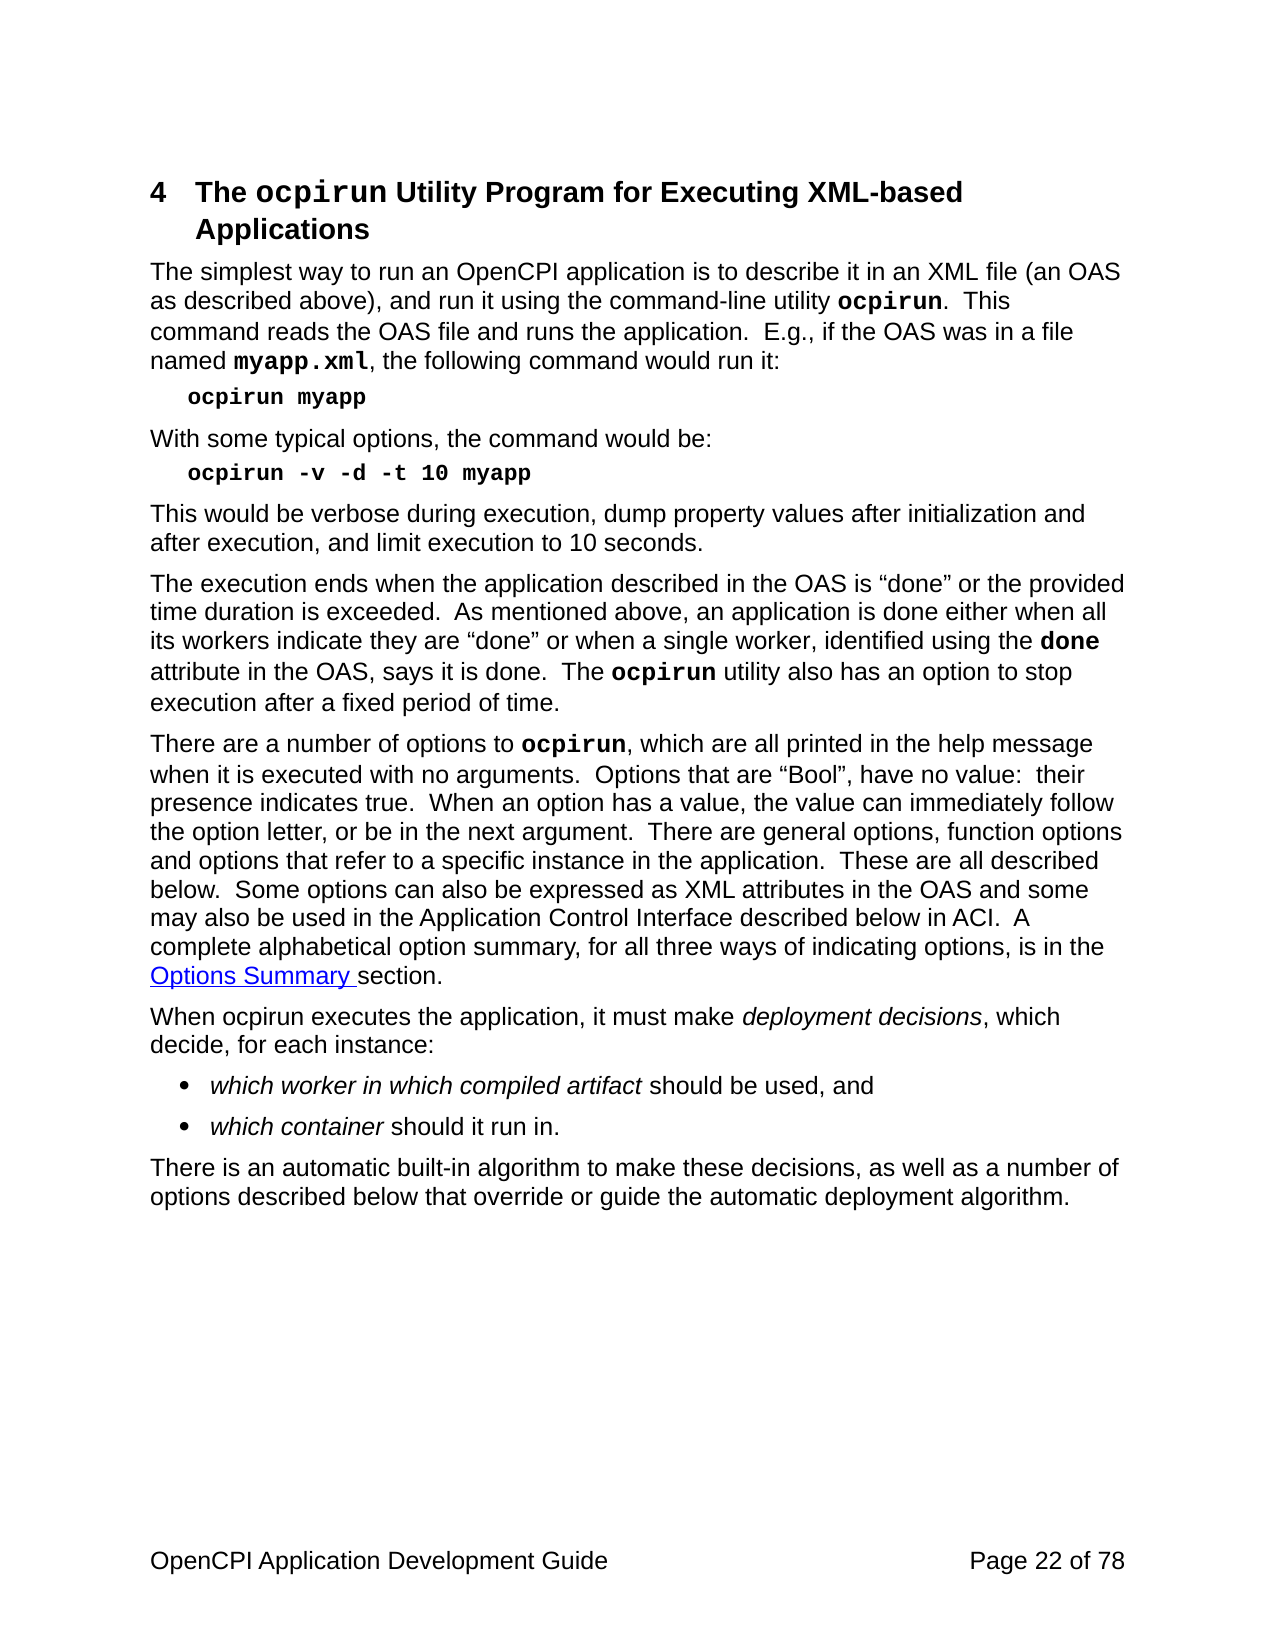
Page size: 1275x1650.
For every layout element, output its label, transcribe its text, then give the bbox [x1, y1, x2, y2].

list which container should it run in. [180, 1112, 1125, 1141]
text ocpirun -v -d -t 10 myapp [187, 461, 1125, 487]
text The execution ends when the application described in the OAS is “done” or the provided time duration is exceeded. As mentioned above, an application is done either when all its workers indicate they are “done” or when a single worker, identified using the done attribute in the OAS, says it is done. The ocpirun utility also has an option to stop execution after a fixed period of time. [150, 569, 1125, 717]
text With some typical options, the command would be: [150, 423, 1125, 452]
text There is an automatic built-in algorithm to make these decisions, as well as a number of options described below that override or guide the automatic deployment algorithm. [150, 1153, 1125, 1210]
text ocpirun myapp [187, 386, 1125, 412]
list which worker in which compiled artifact should be used, and [180, 1071, 1125, 1100]
subtitle The ocpirun Utility Program for Executing XML-based Applications [150, 175, 1125, 245]
text When ocpirun executes the application, it must make deployment decisions, which decide, for each instance: [150, 1002, 1125, 1059]
text The simplest way to run an OpenCPI application is to describe it in an XML file (an OAS as described above), and run it using the command-line utility ocpirun. This command reads the OAS file and runs the application. E.g., if the OAS was in a file named myapp.xml, the following command would run it: [150, 257, 1125, 377]
text This would be verbose during execution, dump property values after initialization and after execution, and limit execution to 10 seconds. [150, 499, 1125, 557]
text There are a number of options to ocpirun, which are all printed in the help message when it is executed with no arguments. Options that are “Bool”, have no value: their presence indicates true. When an option has a value, the value can immediately follow the option letter, or be in the next argument. There are general options, function options and options that refer to a specific instance in the application. These are all described below. Some options can also be expressed as XML attributes in the OAS and some may also be used in the Application Control Interface described below in ACI. A complete alphabetical option summary, for all three ways of indicating options, is in the Options Summary section. [150, 729, 1125, 990]
